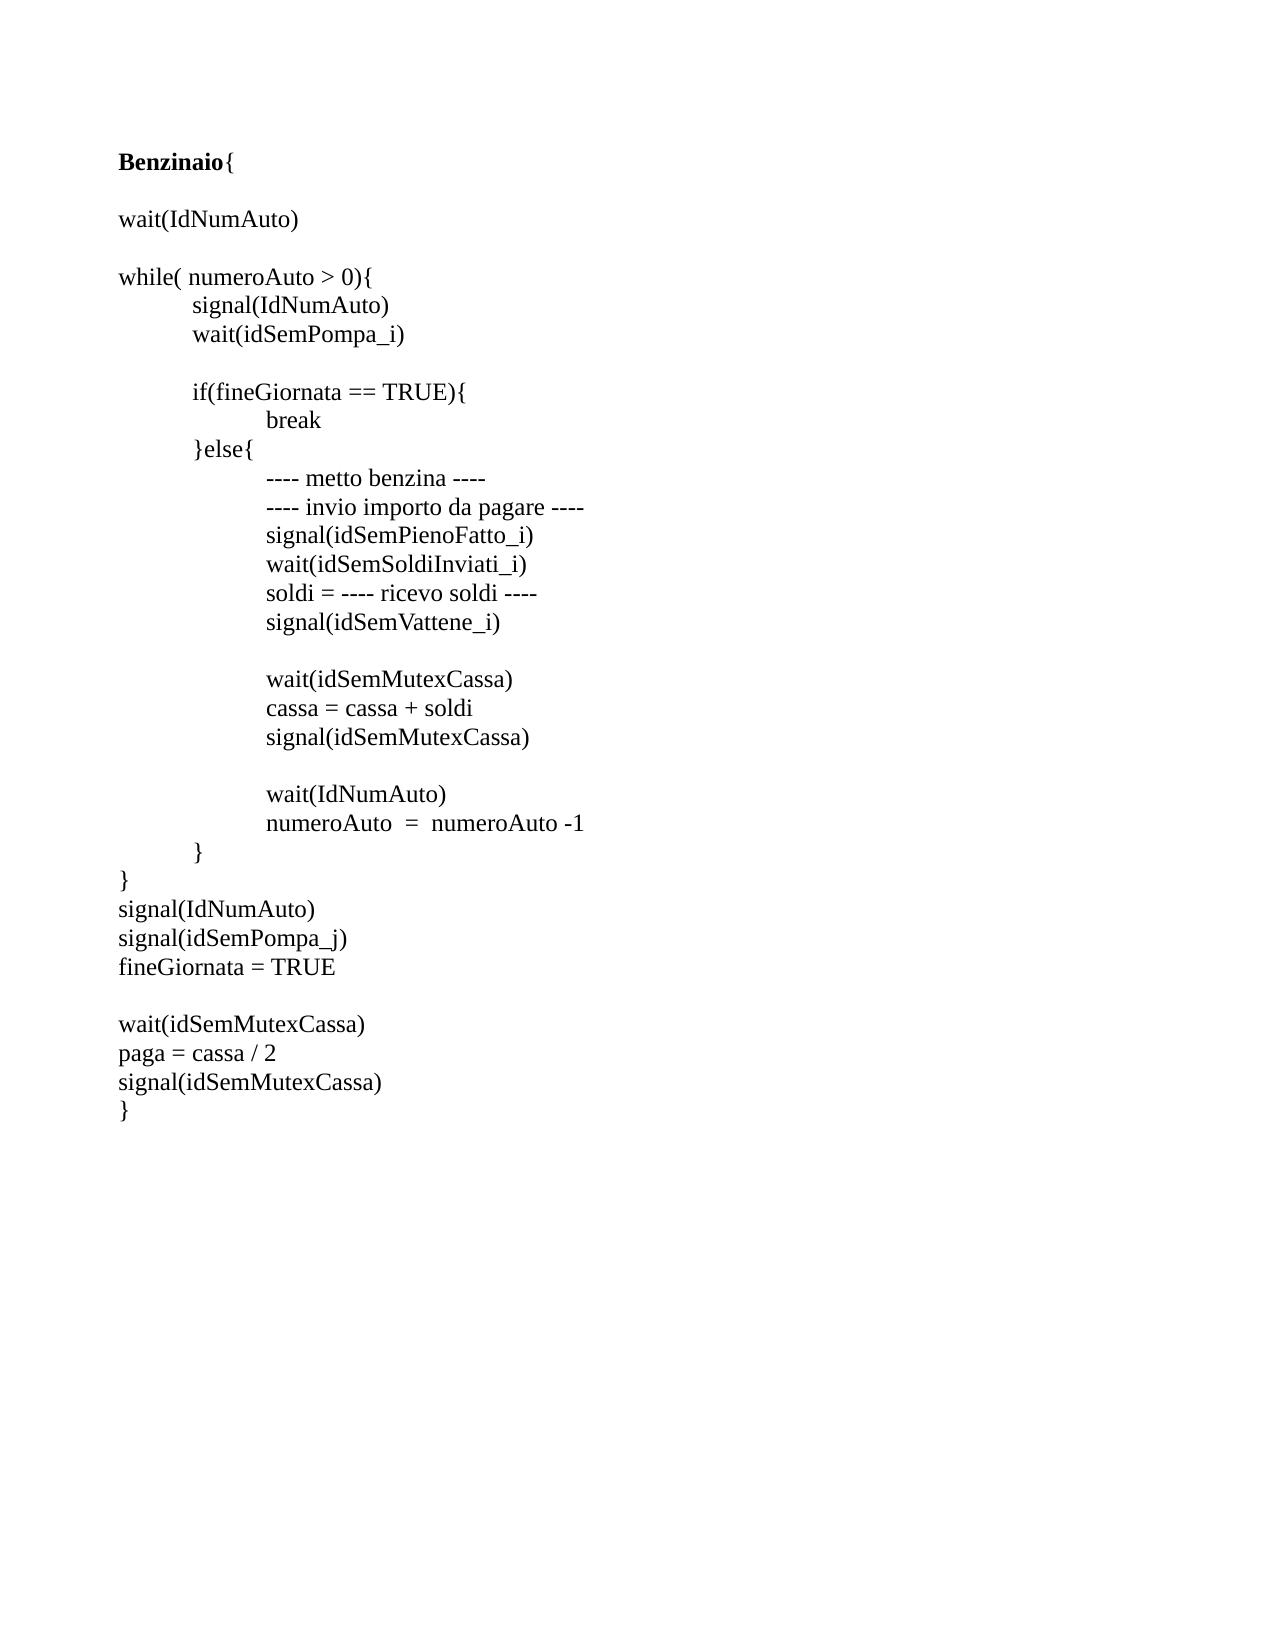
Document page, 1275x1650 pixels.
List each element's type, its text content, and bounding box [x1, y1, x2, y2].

text numeroAuto = numeroAuto -1 [118, 808, 1157, 837]
text while( numeroAuto > 0){ [118, 262, 1157, 291]
text signal(idSemVattene_i) [118, 607, 1157, 636]
text ---- metto benzina ---- [118, 463, 1157, 492]
text Benzinaio{ [118, 147, 1157, 176]
text signal(IdNumAuto) [118, 894, 1157, 923]
text signal(IdNumAuto) [118, 291, 1157, 319]
text wait(idSemPompa_i) [118, 319, 1157, 348]
text ---- invio importo da pagare ---- [118, 492, 1157, 521]
text soldi = ---- ricevo soldi ---- [118, 578, 1157, 607]
text wait(idSemMutexCassa) [118, 1009, 1157, 1038]
text }else{ [118, 434, 1157, 463]
text fineGiornata = TRUE [118, 952, 1157, 981]
text signal(idSemMutexCassa) [118, 722, 1157, 751]
text break [118, 406, 1157, 434]
text signal(idSemPompa_j) [118, 923, 1157, 952]
text wait(idSemSoldiInviati_i) [118, 549, 1157, 578]
text signal(idSemMutexCassa) [118, 1067, 1157, 1096]
text wait(IdNumAuto) [118, 204, 1157, 233]
text if(fineGiornata == TRUE){ [118, 377, 1157, 406]
text paga = cassa / 2 [118, 1038, 1157, 1067]
text } [118, 1096, 1157, 1124]
text signal(idSemPienoFatto_i) [118, 521, 1157, 549]
text } [118, 837, 1157, 866]
text } [118, 866, 1157, 894]
text cassa = cassa + soldi [118, 693, 1157, 722]
text wait(IdNumAuto) [118, 779, 1157, 808]
text wait(idSemMutexCassa) [118, 664, 1157, 693]
